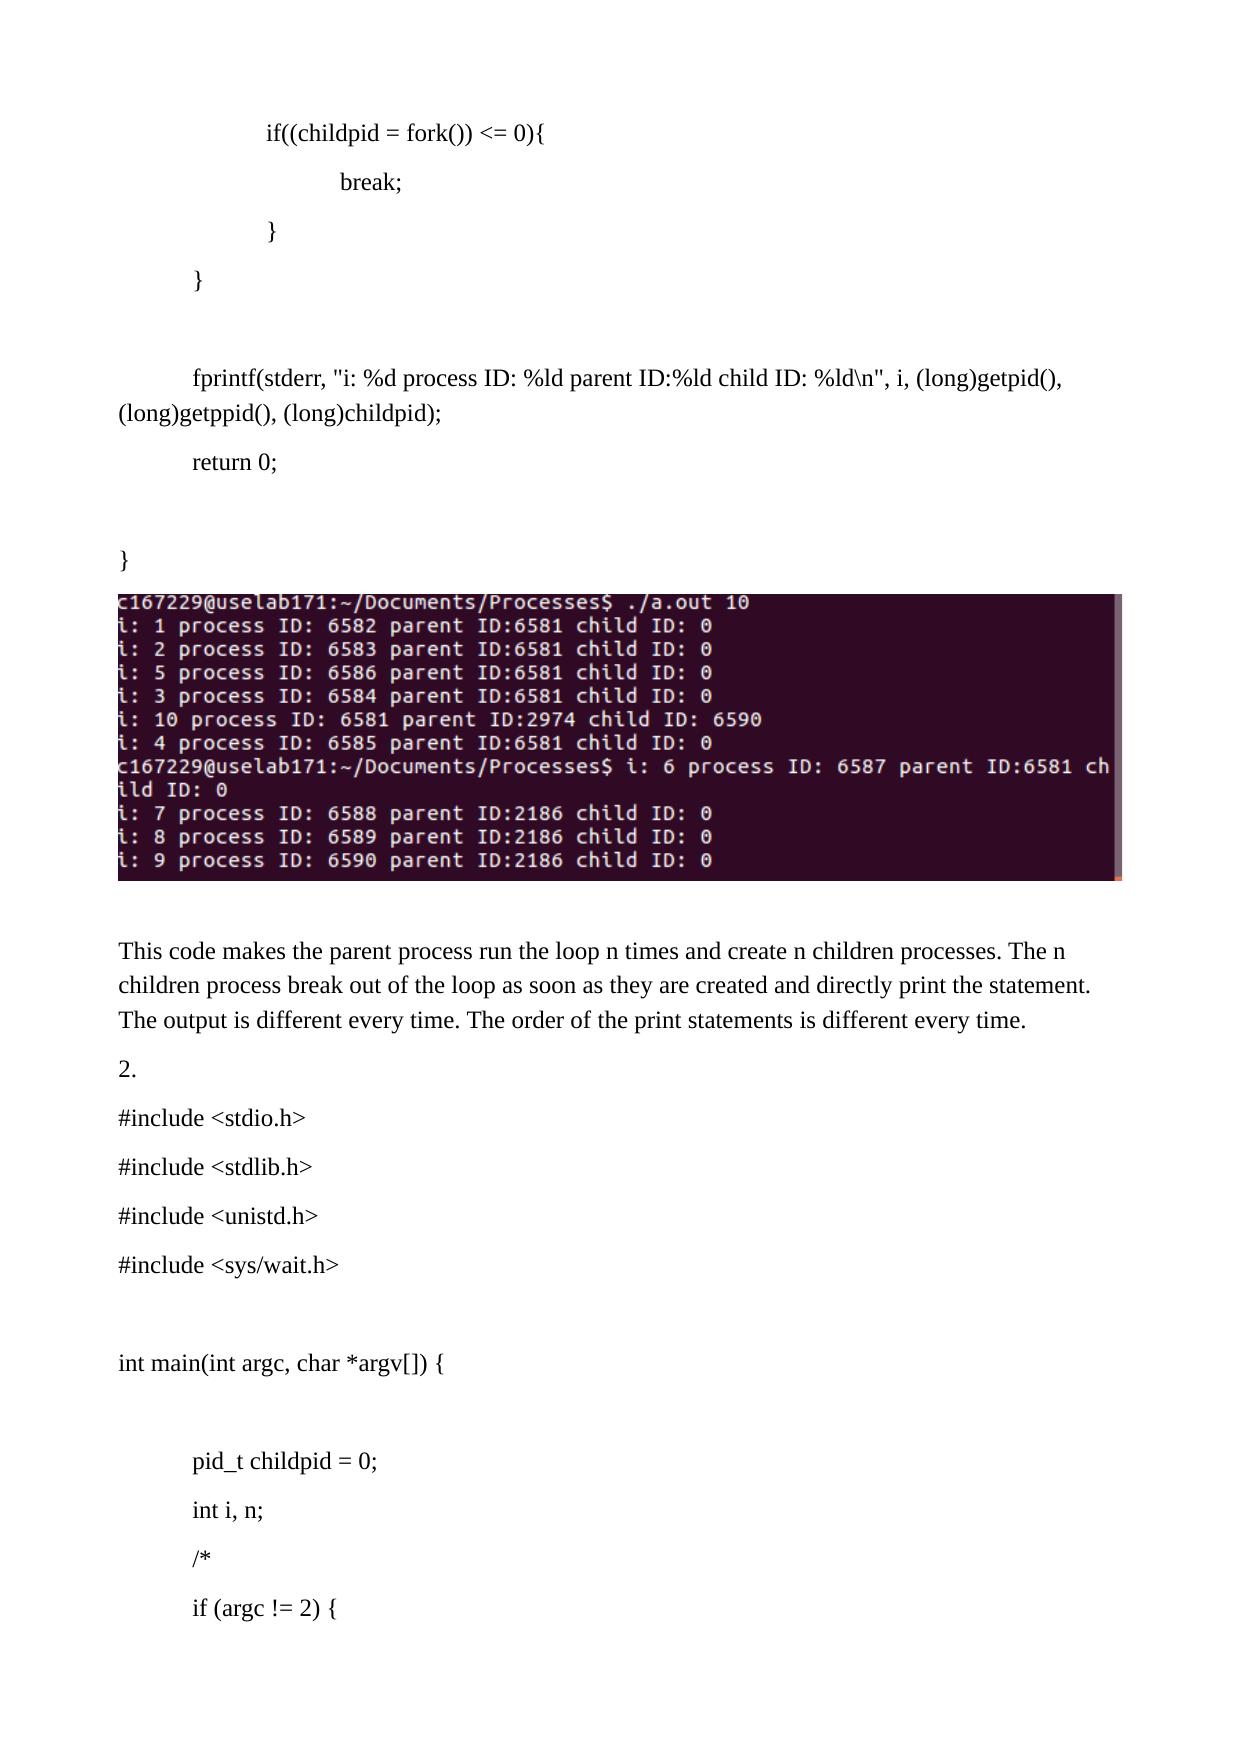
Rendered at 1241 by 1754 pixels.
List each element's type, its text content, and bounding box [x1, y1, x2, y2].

text This code makes the parent process run the loop n times and create n children processes. The n children process break out of the loop as soon as they are created and directly print the statement. The output is different every time. The order of the print statements is different every time. [118, 936, 1122, 1033]
text int main(int argc, char *argv[]) { [118, 1348, 1122, 1377]
text fprintf(stderr, "i: %d process ID: %ld parent ID:%ld child ID: %ld\n", i, (long)getpid(), (long)getppid(), (long)childpid); [118, 363, 1122, 427]
text } [118, 265, 1122, 294]
text pid_t childpid = 0; [118, 1446, 1122, 1475]
text int i, n; [118, 1495, 1122, 1524]
text if (argc != 2) { [118, 1593, 1122, 1622]
text #include <sys/wait.h> [118, 1250, 1122, 1279]
text return 0; [118, 447, 1122, 476]
text #include <stdio.h> [118, 1103, 1122, 1132]
text } [118, 216, 1122, 245]
text /* [118, 1544, 1122, 1573]
text } [118, 545, 1122, 574]
text break; [118, 167, 1122, 196]
text #include <stdlib.h> [118, 1152, 1122, 1181]
picture [118, 594, 1123, 881]
text 2. [118, 1054, 1122, 1082]
text #include <unistd.h> [118, 1201, 1122, 1230]
text if((childpid = fork()) <= 0){ [118, 118, 1122, 147]
